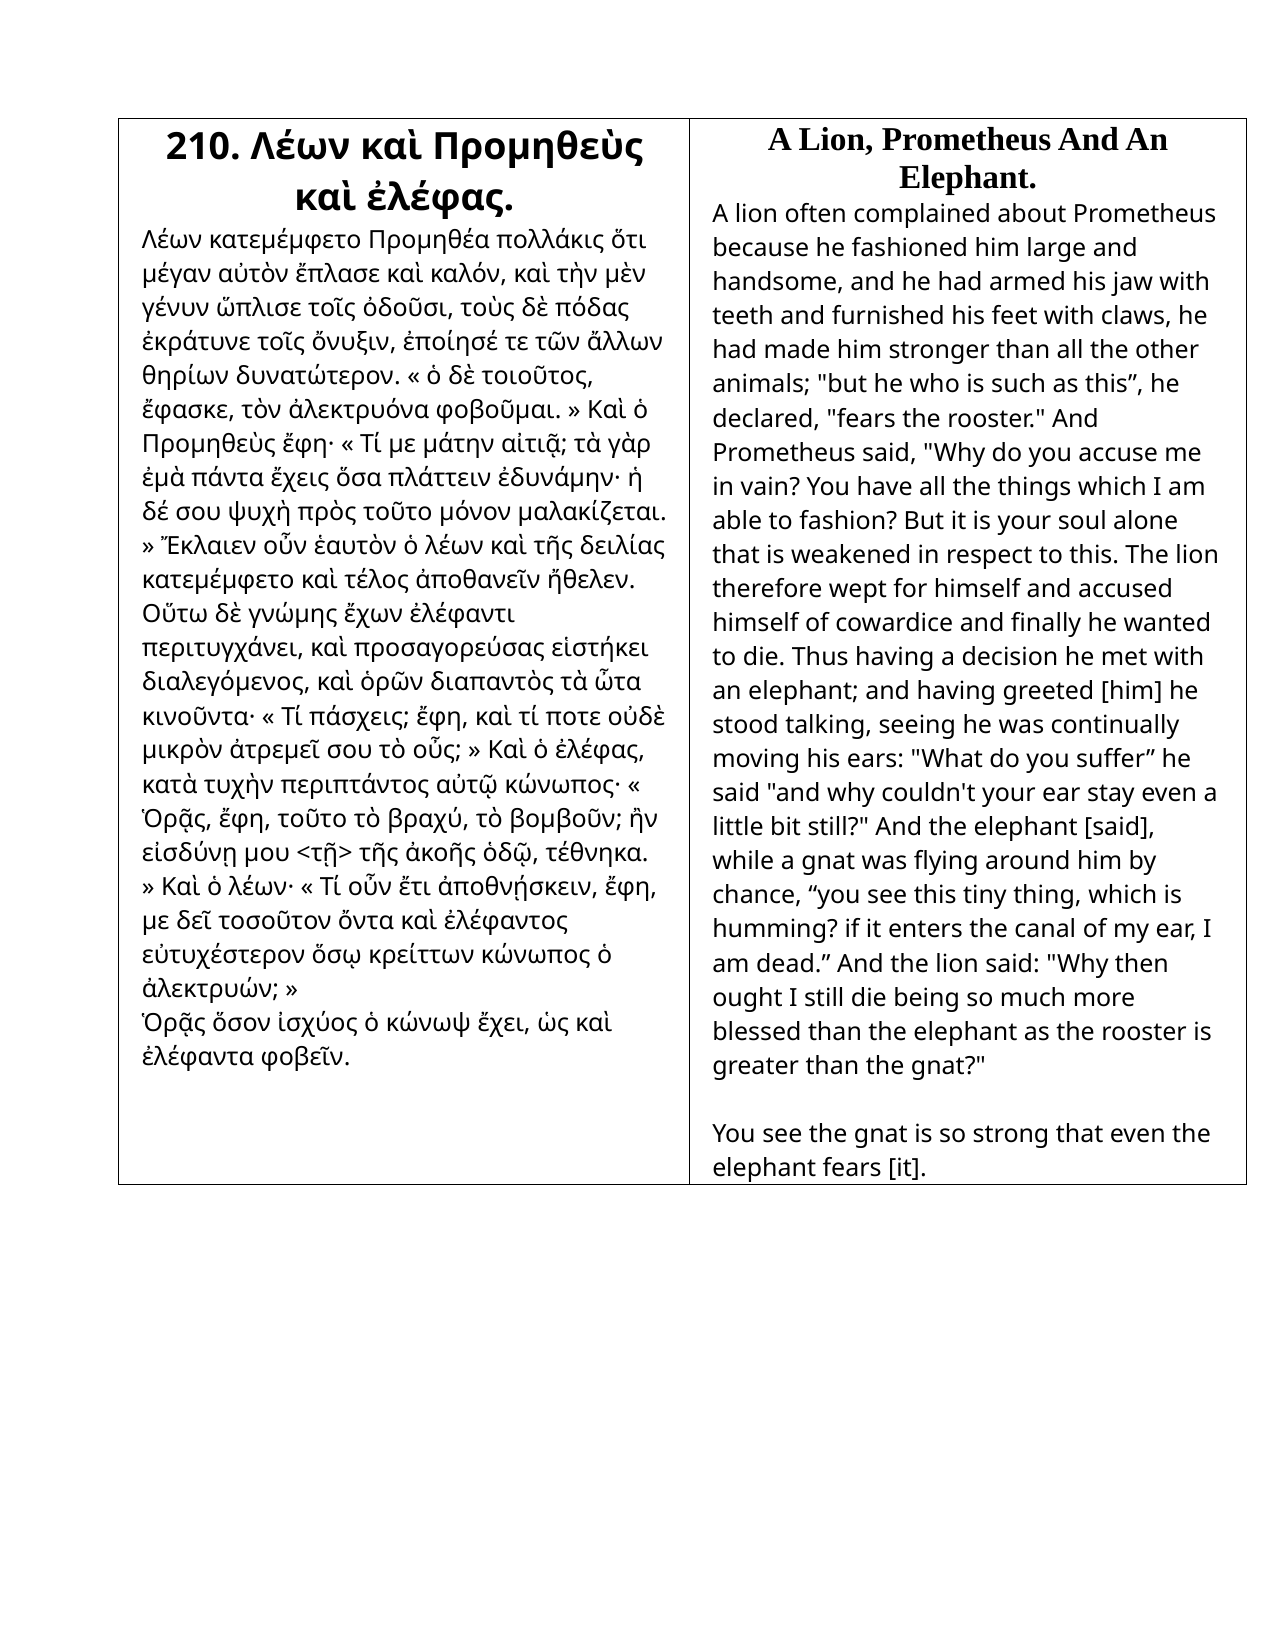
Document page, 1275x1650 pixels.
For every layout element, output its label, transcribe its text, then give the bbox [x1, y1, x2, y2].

table_cell A Lion, Prometheus And An Elephant. A lion often complained about Prometheus because he fashioned him large and handsome, and he had armed his jaw with teeth and furnished his feet with claws, he had made him stronger than all the other animals; "but he who is such as this”, he declared, "fears the rooster." And Prometheus said, "Why do you accuse me in vain? You have all the things which I am able to fashion? But it is your soul alone that is weakened in respect to this. The lion therefore wept for himself and accused himself of cowardice and finally he wanted to die. Thus having a decision he met with an elephant; and having greeted [him] he stood talking, seeing he was continually moving his ears: "What do you suffer” he said "and why couldn't your ear stay even a little bit still?" And the elephant [said], while a gnat was flying around him by chance, “you see this tiny thing, which is humming? if it enters the canal of my ear, I am dead.” And the lion said: "Why then ought I still die being so much more blessed than the elephant as the rooster is greater than the gnat?" You see the gnat is so strong that even the elephant fears [it]. [690, 119, 1246, 1184]
table_cell 210. Λέων καὶ Προμηθεὺς καὶ ἐλέφας. Λέων κατεμέμφετο Προμηθέα πολλάκις ὅτι μέγαν αὐτὸν ἔπλασε καὶ καλόν, καὶ τὴν μὲν γένυν ὥπλισε τοῖς ὀδοῦσι, τοὺς δὲ πόδας ἐκράτυνε τοῖς ὄνυξιν, ἐποίησέ τε τῶν ἄλλων θηρίων δυνατώτερον. « ὁ δὲ τοιοῦτος, ἔφασκε, τὸν ἀλεκτρυόνα φοβοῦμαι. » Καὶ ὁ Προμηθεὺς ἔφη· « Τί με μάτην αἰτιᾷ; τὰ γὰρ ἐμὰ πάντα ἔχεις ὅσα πλάττειν ἐδυνάμην· ἡ δέ σου ψυχὴ πρὸς τοῦτο μόνον μαλακίζεται. » Ἔκλαιεν οὖν ἑαυτὸν ὁ λέων καὶ τῆς δειλίας κατεμέμφετο καὶ τέλος ἀποθανεῖν ἤθελεν. Οὕτω δὲ γνώμης ἔχων ἐλέφαντι περιτυγχάνει, καὶ προσαγορεύσας εἱστήκει διαλεγόμενος, καὶ ὁρῶν διαπαντὸς τὰ ὦτα κινοῦντα· « Τί πάσχεις; ἔφη, καὶ τί ποτε οὐδὲ μικρὸν ἀτρεμεῖ σου τὸ οὖς; » Καὶ ὁ ἐλέφας, κατὰ τυχὴν περιπτάντος αὐτῷ κώνωπος· « Ὁρᾷς, ἔφη, τοῦτο τὸ βραχύ, τὸ βομβοῦν; ἢν εἰσδύνῃ μου <τῇ> τῆς ἀκοῆς ὁδῷ, τέθνηκα. » Καὶ ὁ λέων· « Τί οὖν ἔτι ἀποθνῄσκειν, ἔφη, με δεῖ τοσοῦτον ὄντα καὶ ἐλέφαντος εὐτυχέστερον ὅσῳ κρείττων κώνωπος ὁ ἀλεκτρυών; » Ὁρᾷς ὅσον ἰσχύος ὁ κώνωψ ἔχει, ὡς καὶ ἐλέφαντα φοβεῖν. [119, 119, 689, 1184]
